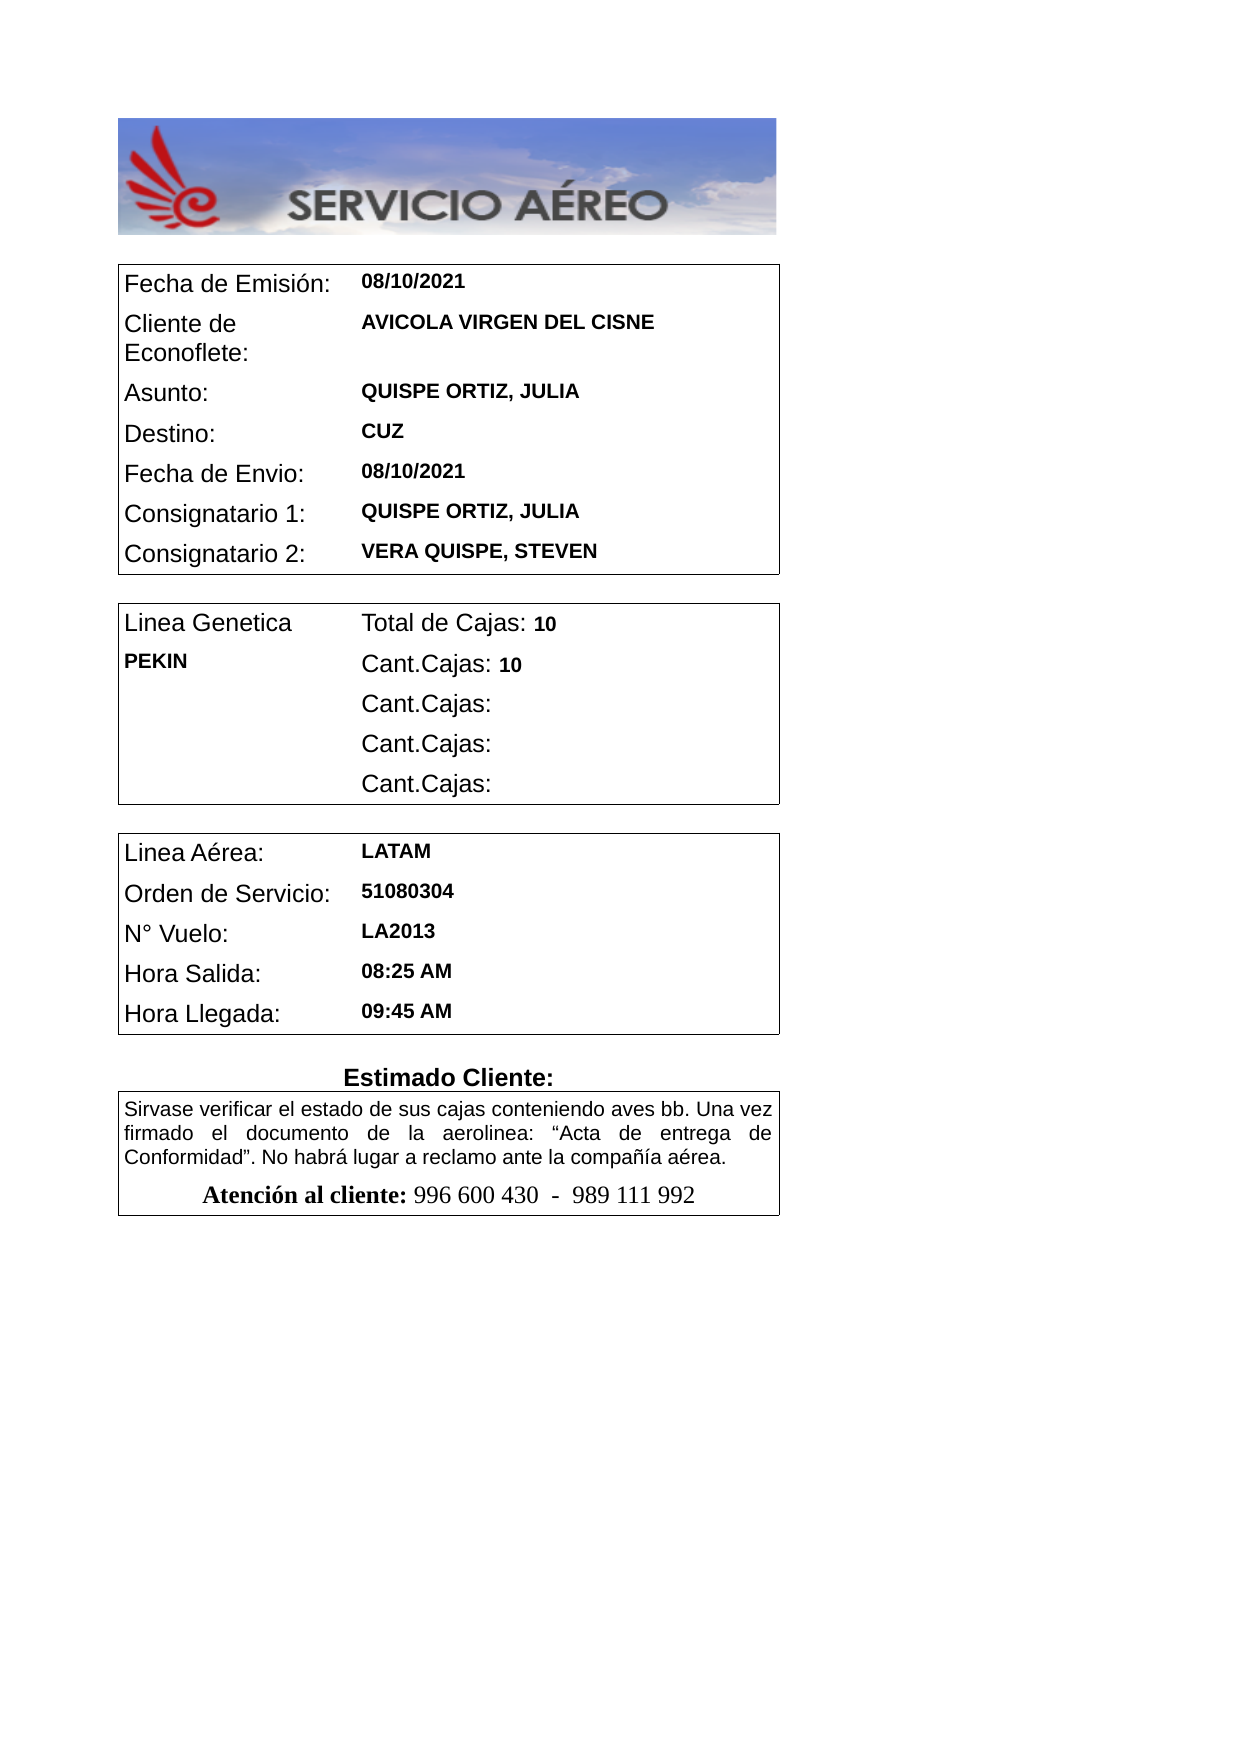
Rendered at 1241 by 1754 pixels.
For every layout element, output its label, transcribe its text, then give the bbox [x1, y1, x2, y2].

table_cell Asunto: [119, 373, 356, 413]
table_cell Estimado Cliente: [118, 1035, 779, 1091]
table_cell N° Vuelo: [119, 913, 356, 953]
table_header Fecha de Emisión: [119, 265, 356, 304]
table_cell 51080304 [356, 873, 779, 913]
table_cell VERA QUISPE, STEVEN [356, 534, 779, 574]
table_cell Cliente de Econoflete: [119, 304, 356, 373]
table_cell Cant.Cajas: 10 [356, 643, 779, 683]
table_cell Hora Llegada: [119, 994, 356, 1034]
table_cell Consignatario 1: [119, 493, 356, 533]
table_cell 08:25 AM [356, 953, 779, 993]
table_cell Fecha de Envio: [119, 453, 356, 493]
table_cell 09:45 AM [356, 994, 779, 1034]
table_cell Cant.Cajas: [356, 764, 779, 804]
table_cell Cant.Cajas: [356, 683, 779, 723]
table_cell Cant.Cajas: [356, 723, 779, 763]
table_cell CUZ [356, 413, 779, 453]
table_cell Atención al cliente: 996 600 430 - 989 111 992 [119, 1175, 779, 1215]
table_cell Linea Aérea: [119, 834, 356, 873]
table_cell LA2013 [356, 913, 779, 953]
table_cell [119, 683, 356, 723]
table_cell [119, 764, 356, 804]
table_cell [118, 805, 356, 833]
table_cell [356, 575, 779, 603]
table_cell Destino: [119, 413, 356, 453]
table_cell Total de Cajas: 10 [356, 604, 779, 643]
table_header 08/10/2021 [356, 265, 779, 304]
table_cell Consignatario 2: [119, 534, 356, 574]
picture [118, 118, 777, 235]
table_cell Hora Salida: [119, 953, 356, 993]
table_cell Linea Genetica [119, 604, 356, 643]
table_cell 08/10/2021 [356, 453, 779, 493]
table_cell QUISPE ORTIZ, JULIA [356, 493, 779, 533]
table_cell [118, 575, 356, 603]
table_cell QUISPE ORTIZ, JULIA [356, 373, 779, 413]
table_cell AVICOLA VIRGEN DEL CISNE [356, 304, 779, 373]
table_cell PEKIN [119, 643, 356, 683]
table_cell Sirvase verificar el estado de sus cajas conteniendo aves bb. Una vez firmado el documento de la aerolinea: “Acta de entrega de Conformidad”. No habrá lugar a reclamo ante la compañía aérea. [119, 1092, 779, 1175]
table_cell Orden de Servicio: [119, 873, 356, 913]
table_cell [119, 723, 356, 763]
table_cell [356, 805, 779, 833]
table_cell LATAM [356, 834, 779, 873]
